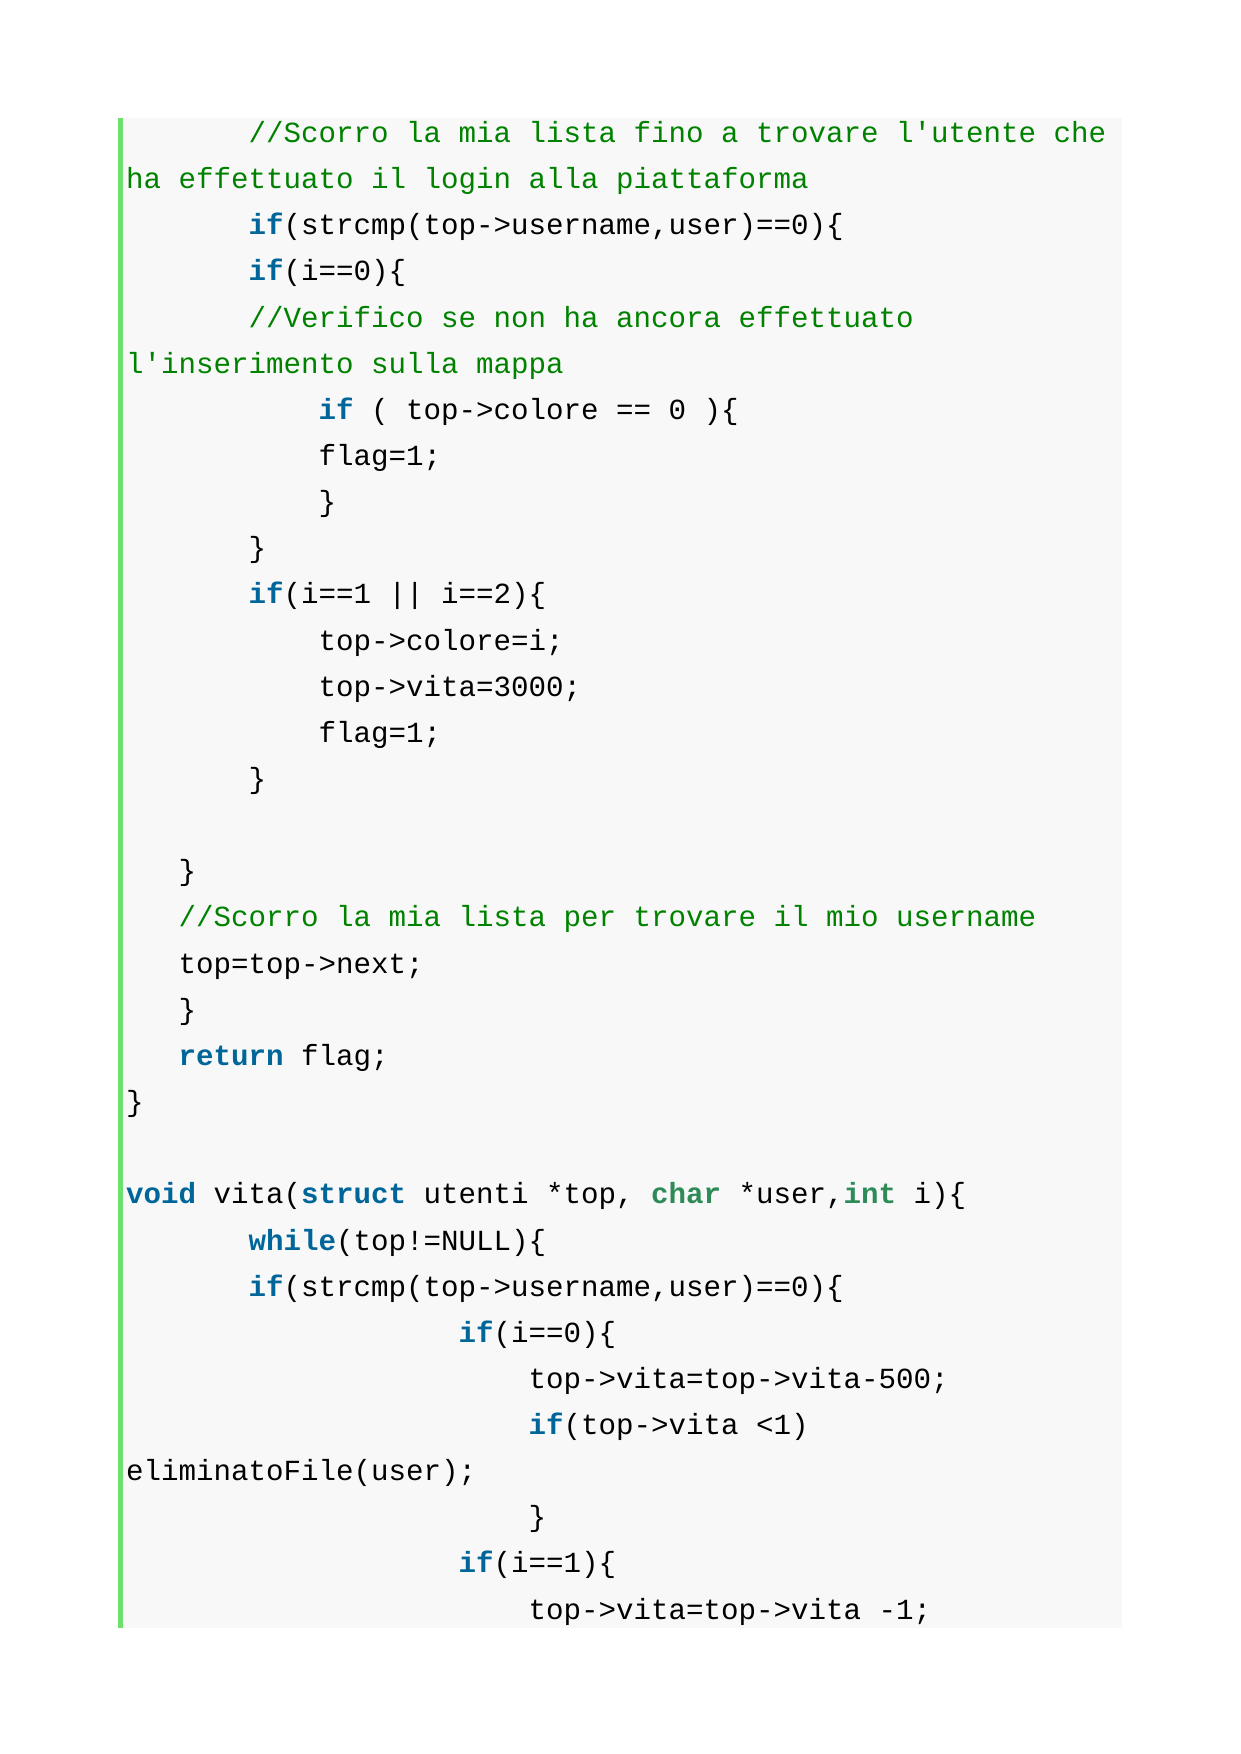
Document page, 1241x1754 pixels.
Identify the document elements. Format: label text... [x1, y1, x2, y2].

text //Scorro la mia lista fino a trovare l'utente che ha effettuato il login alla piattaforma [123, 118, 1122, 197]
text if(strcmp(top->username,user)==0){ [123, 210, 1122, 243]
text } [123, 487, 1122, 520]
text } [123, 764, 1122, 797]
text top->colore=i; [123, 626, 1122, 659]
text if(i==0){ [123, 1318, 1122, 1351]
text if(i==1 || i==2){ [123, 579, 1122, 613]
text flag=1; [123, 441, 1122, 474]
text if(i==1){ [123, 1549, 1122, 1582]
text while(top!=NULL){ [123, 1226, 1122, 1259]
text //Scorro la mia lista per trovare il mio username [123, 903, 1122, 936]
text if ( top->colore == 0 ){ [123, 395, 1122, 428]
text } [123, 856, 1122, 889]
text top->vita=top->vita-500; [123, 1364, 1122, 1397]
text void vita(struct utenti *top, char *user,int i){ [123, 1179, 1122, 1212]
text top->vita=3000; [123, 672, 1122, 705]
text if(i==0){ [123, 257, 1122, 289]
text return flag; [123, 1041, 1122, 1074]
text if(strcmp(top->username,user)==0){ [123, 1272, 1122, 1305]
text } [123, 533, 1122, 566]
text } [123, 995, 1122, 1028]
text } [123, 1502, 1122, 1536]
text if(top->vita <1) eliminatoFile(user); [123, 1410, 1122, 1489]
text //Verifico se non ha ancora effettuato l'inserimento sulla mappa [123, 303, 1122, 382]
text flag=1; [123, 718, 1122, 751]
text top=top->next; [123, 949, 1122, 982]
text } [123, 1087, 1122, 1120]
text top->vita=top->vita -1; [123, 1595, 1122, 1628]
